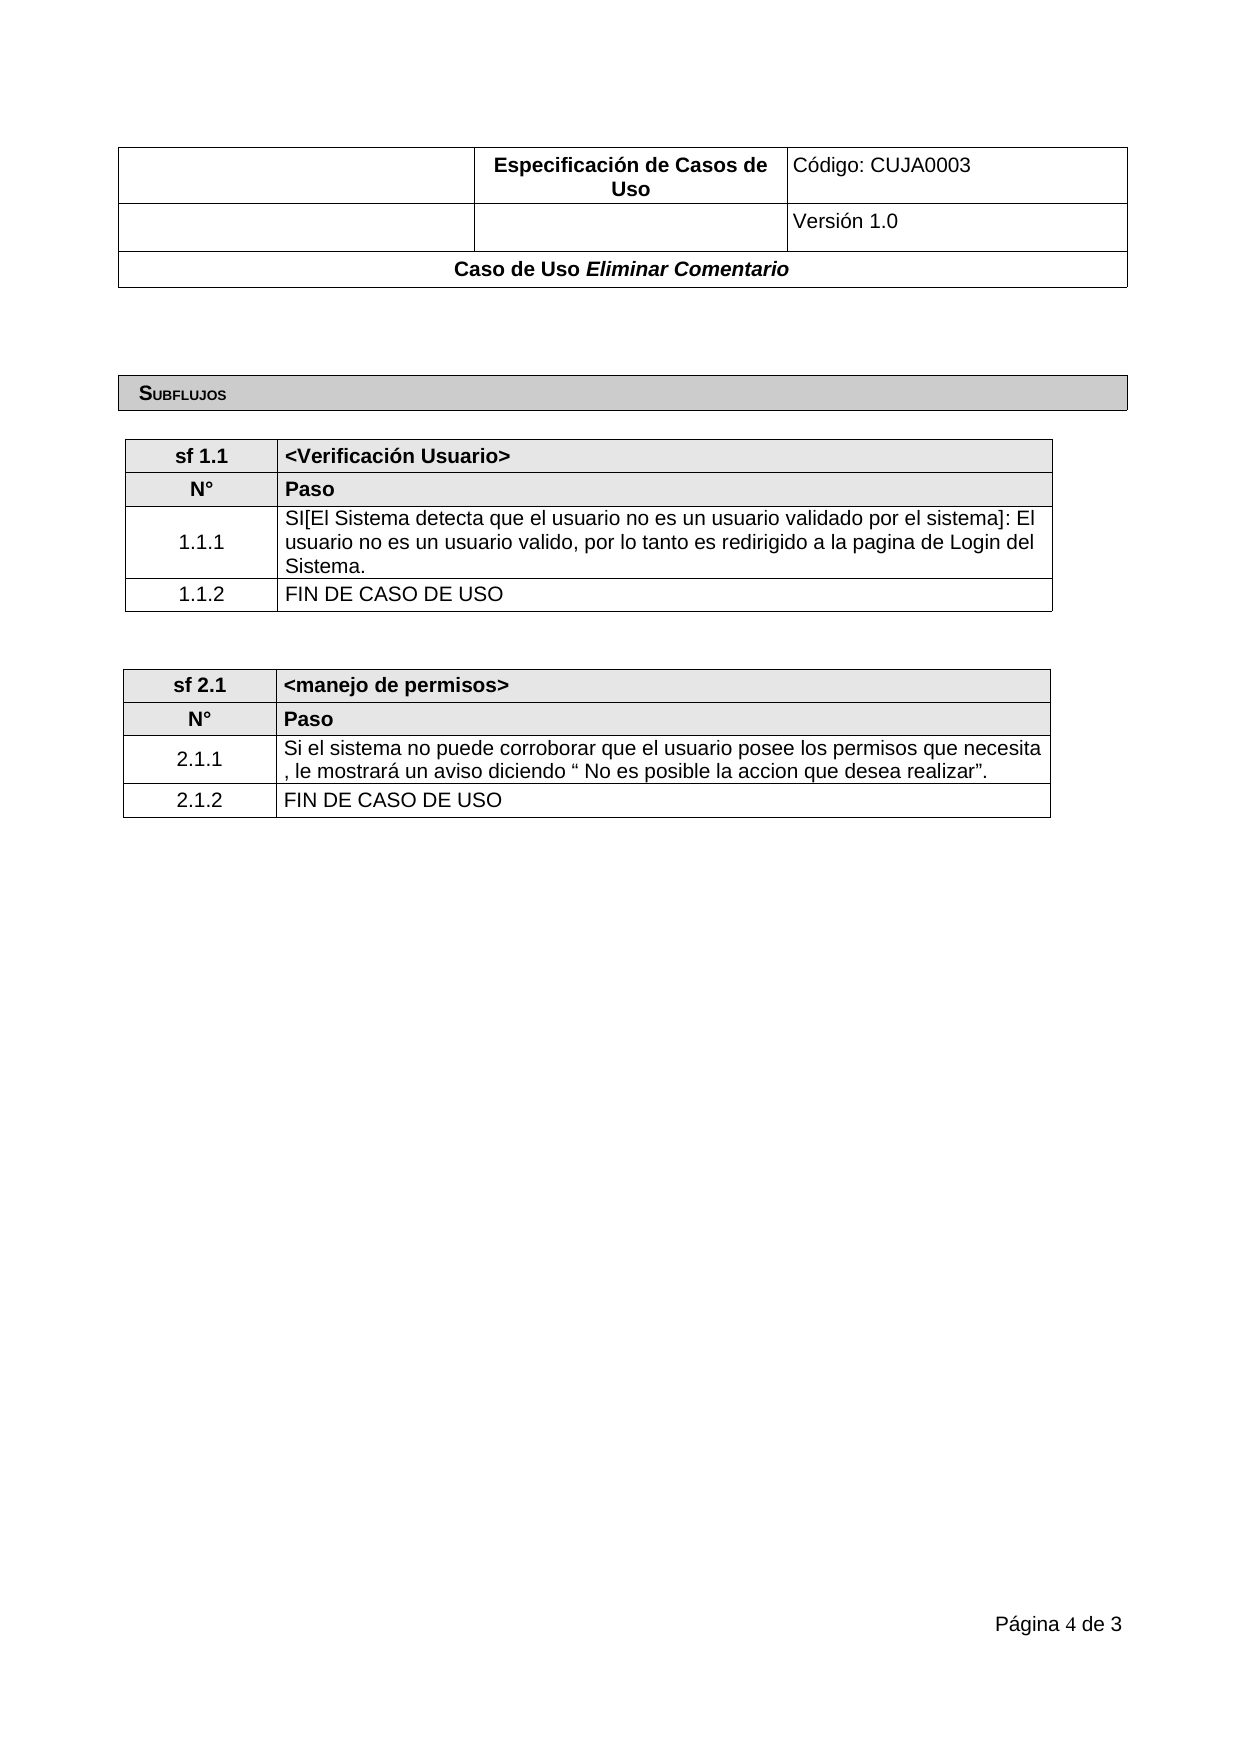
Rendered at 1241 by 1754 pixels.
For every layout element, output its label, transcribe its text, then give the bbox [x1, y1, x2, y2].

table_cell 1.1.1 [126, 507, 277, 578]
table_cell N° [124, 703, 276, 735]
table_cell 1.1.2 [126, 579, 277, 611]
table_header <manejo de permisos> [277, 670, 1050, 702]
table_cell N° [126, 473, 277, 506]
table_cell 2.1.1 [124, 736, 276, 783]
table_header sf 2.1 [124, 670, 276, 702]
table_cell Si el sistema no puede corroborar que el usuario posee los permisos que necesita , le mostrará un aviso diciendo “ No es posible la accion que desea realizar”. [277, 736, 1050, 783]
table_cell Paso [277, 703, 1050, 735]
table_cell Paso [278, 473, 1052, 506]
table_header sf 1.1 [126, 440, 277, 472]
table_cell FIN DE CASO DE USO [278, 579, 1052, 611]
table_header Subflujos [119, 376, 1127, 410]
table_cell 2.1.2 [124, 784, 276, 817]
table_header <Verificación Usuario> [278, 440, 1052, 472]
table_cell SI[El Sistema detecta que el usuario no es un usuario validado por el sistema]: El usuario no es un usuario valido, por lo tanto es redirigido a la pagina de Login del Sistema. [278, 507, 1052, 578]
table_cell FIN DE CASO DE USO [277, 784, 1050, 817]
